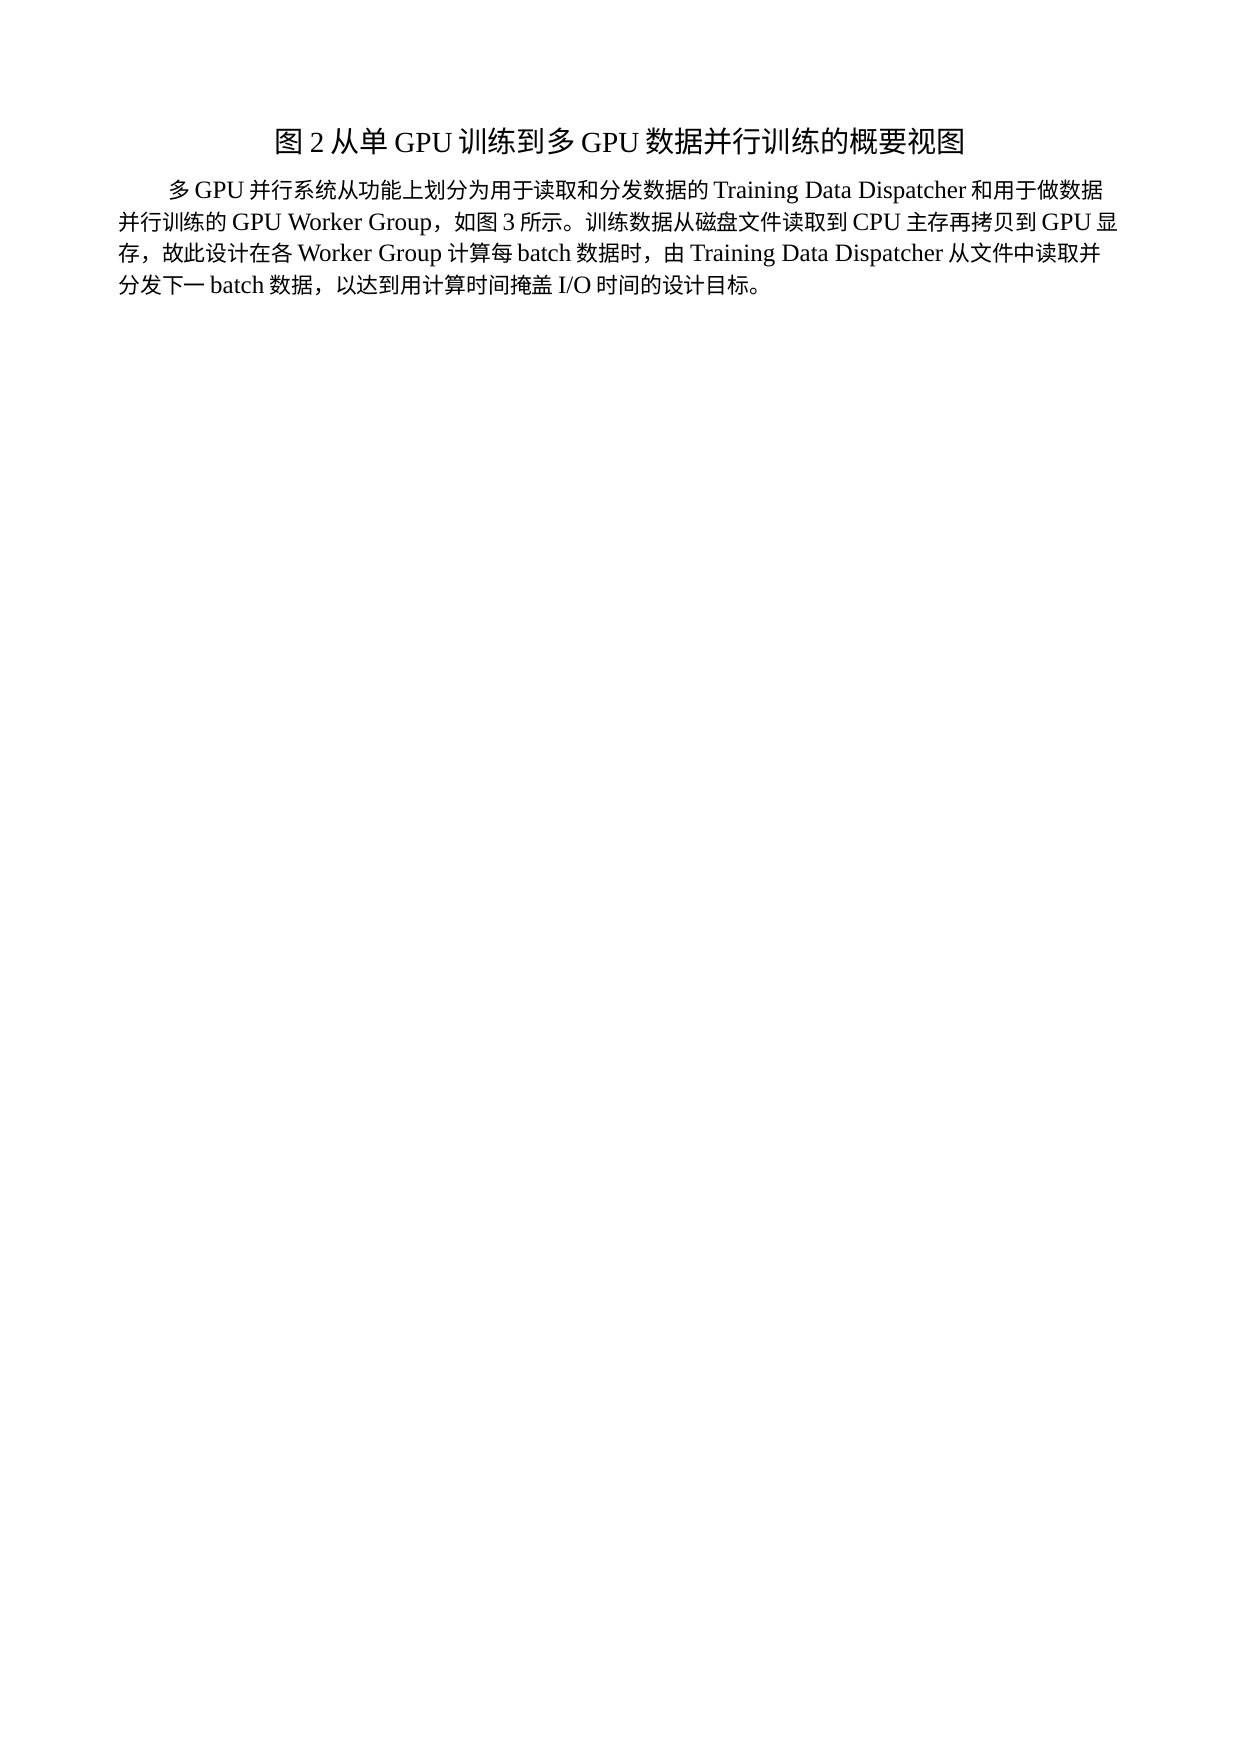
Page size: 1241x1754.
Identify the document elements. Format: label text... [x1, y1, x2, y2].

text 多GPU并行系统从功能上划分为用于读取和分发数据的Training Data Dispatcher和用于做数据并行训练的GPU Worker Group，如图3所示。训练数据从磁盘文件读取到CPU主存再拷贝到GPU显存，故此设计在各Worker Group计算每batch数据时，由Training Data Dispatcher从文件中读取并分发下一batch数据，以达到用计算时间掩盖I/O时间的设计目标。 [118, 173, 1122, 299]
text 图2从单GPU训练到多GPU数据并行训练的概要视图 [118, 118, 1122, 160]
